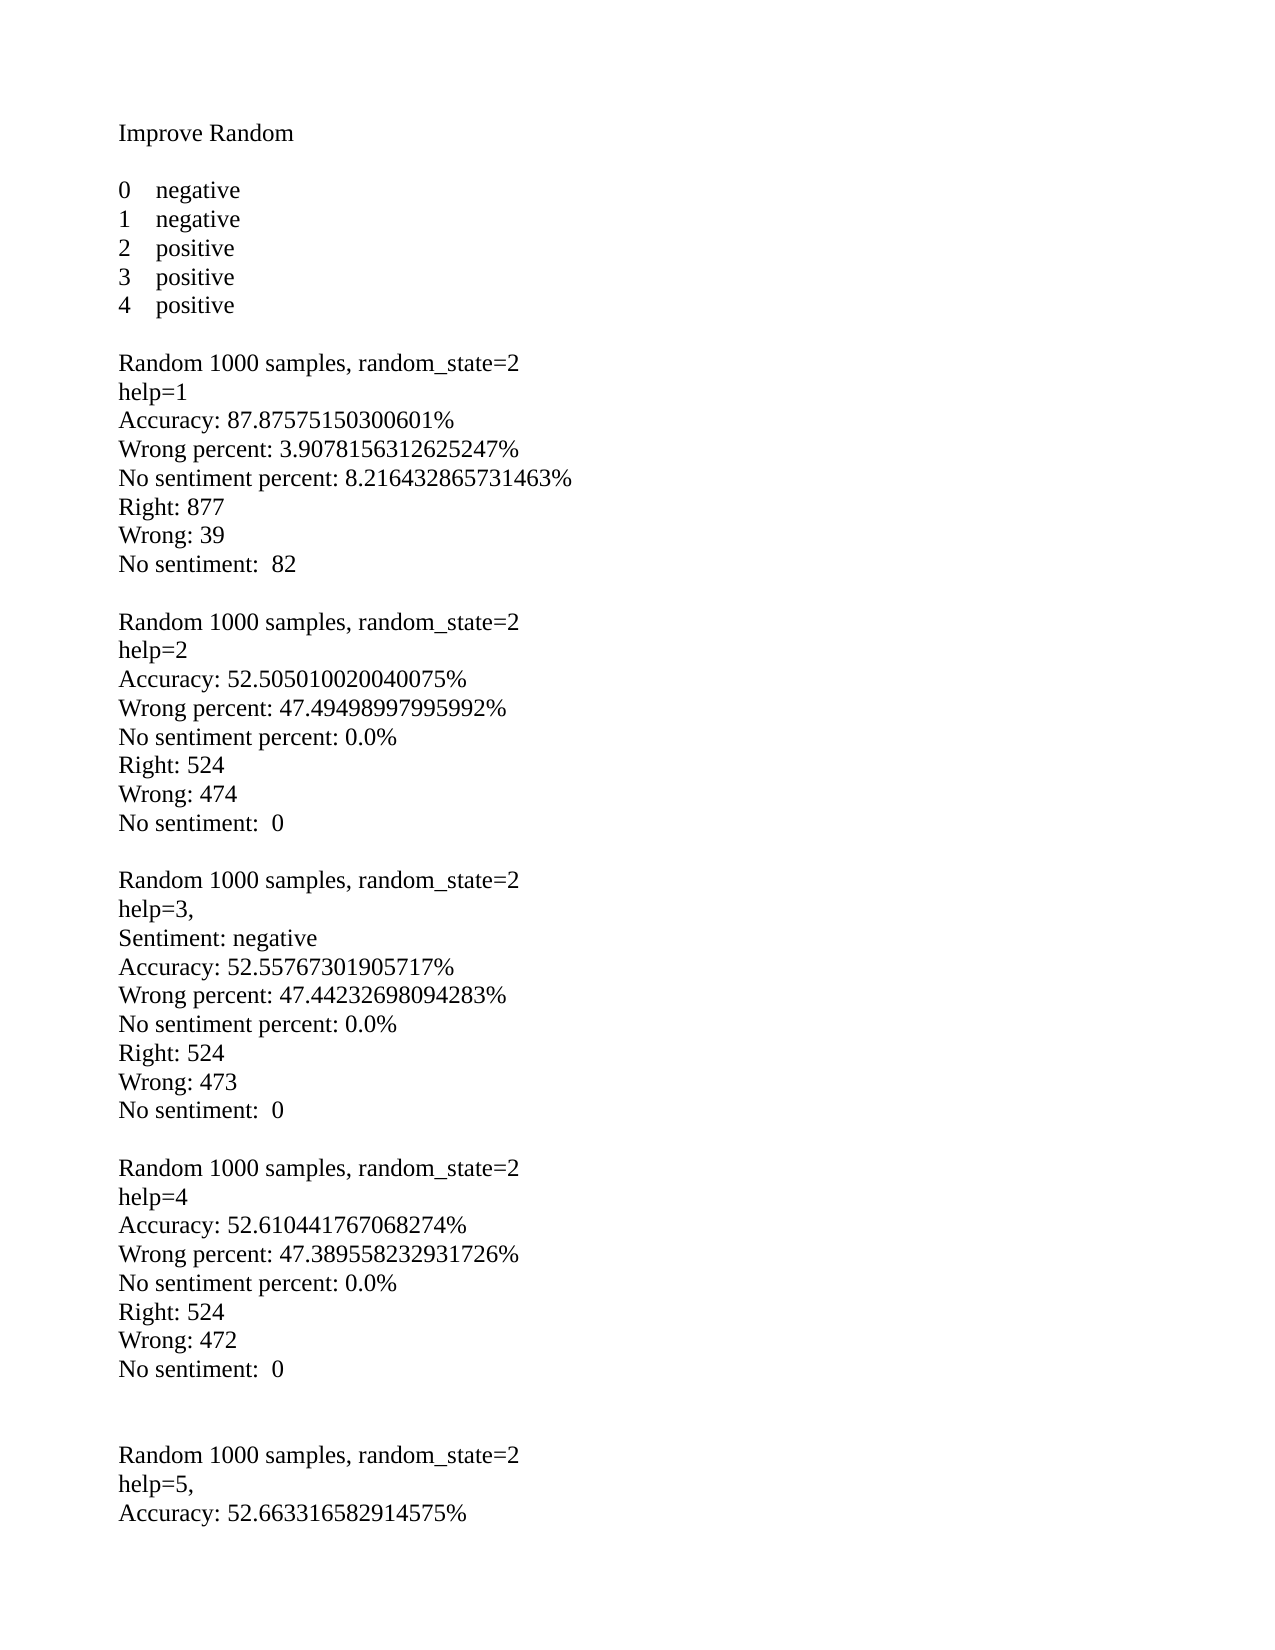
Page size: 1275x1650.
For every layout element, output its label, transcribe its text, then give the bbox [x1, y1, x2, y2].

text No sentiment percent: 0.0% [118, 722, 1157, 751]
text Right: 524 [118, 751, 1157, 779]
text No sentiment: 82 [118, 549, 1157, 578]
text Wrong percent: 3.9078156312625247% [118, 434, 1157, 463]
text Right: 877 [118, 492, 1157, 521]
text No sentiment percent: 8.216432865731463% [118, 463, 1157, 492]
text Wrong: 474 [118, 779, 1157, 808]
text Right: 524 [118, 1038, 1157, 1067]
text 3 positive [118, 262, 1157, 291]
text help=3, [118, 894, 1157, 923]
text No sentiment: 0 [118, 1096, 1157, 1124]
text Wrong: 39 [118, 521, 1157, 549]
text help=4 [118, 1182, 1157, 1211]
text Wrong: 472 [118, 1326, 1157, 1354]
text No sentiment: 0 [118, 1354, 1157, 1383]
text No sentiment percent: 0.0% [118, 1268, 1157, 1297]
text 2 positive [118, 233, 1157, 262]
text Random 1000 samples, random_state=2 [118, 348, 1157, 377]
text Random 1000 samples, random_state=2 [118, 1153, 1157, 1182]
text Random 1000 samples, random_state=2 [118, 607, 1157, 636]
text Accuracy: 52.505010020040075% [118, 664, 1157, 693]
text Random 1000 samples, random_state=2 [118, 866, 1157, 894]
text Wrong percent: 47.49498997995992% [118, 693, 1157, 722]
text Wrong percent: 47.44232698094283% [118, 981, 1157, 1009]
text help=1 [118, 377, 1157, 406]
text Accuracy: 52.55767301905717% [118, 952, 1157, 981]
text 4 positive [118, 291, 1157, 319]
text Sentiment: negative [118, 923, 1157, 952]
text Accuracy: 52.663316582914575% [118, 1498, 1157, 1527]
text Improve Random [118, 118, 1157, 147]
text help=2 [118, 636, 1157, 664]
text Accuracy: 87.87575150300601% [118, 406, 1157, 434]
text help=5, [118, 1469, 1157, 1498]
text 0 negative [118, 176, 1157, 204]
text No sentiment: 0 [118, 808, 1157, 837]
text Right: 524 [118, 1297, 1157, 1326]
text Wrong: 473 [118, 1067, 1157, 1096]
text Wrong percent: 47.389558232931726% [118, 1239, 1157, 1268]
text No sentiment percent: 0.0% [118, 1009, 1157, 1038]
text Accuracy: 52.610441767068274% [118, 1211, 1157, 1239]
text Random 1000 samples, random_state=2 [118, 1441, 1157, 1469]
text 1 negative [118, 204, 1157, 233]
